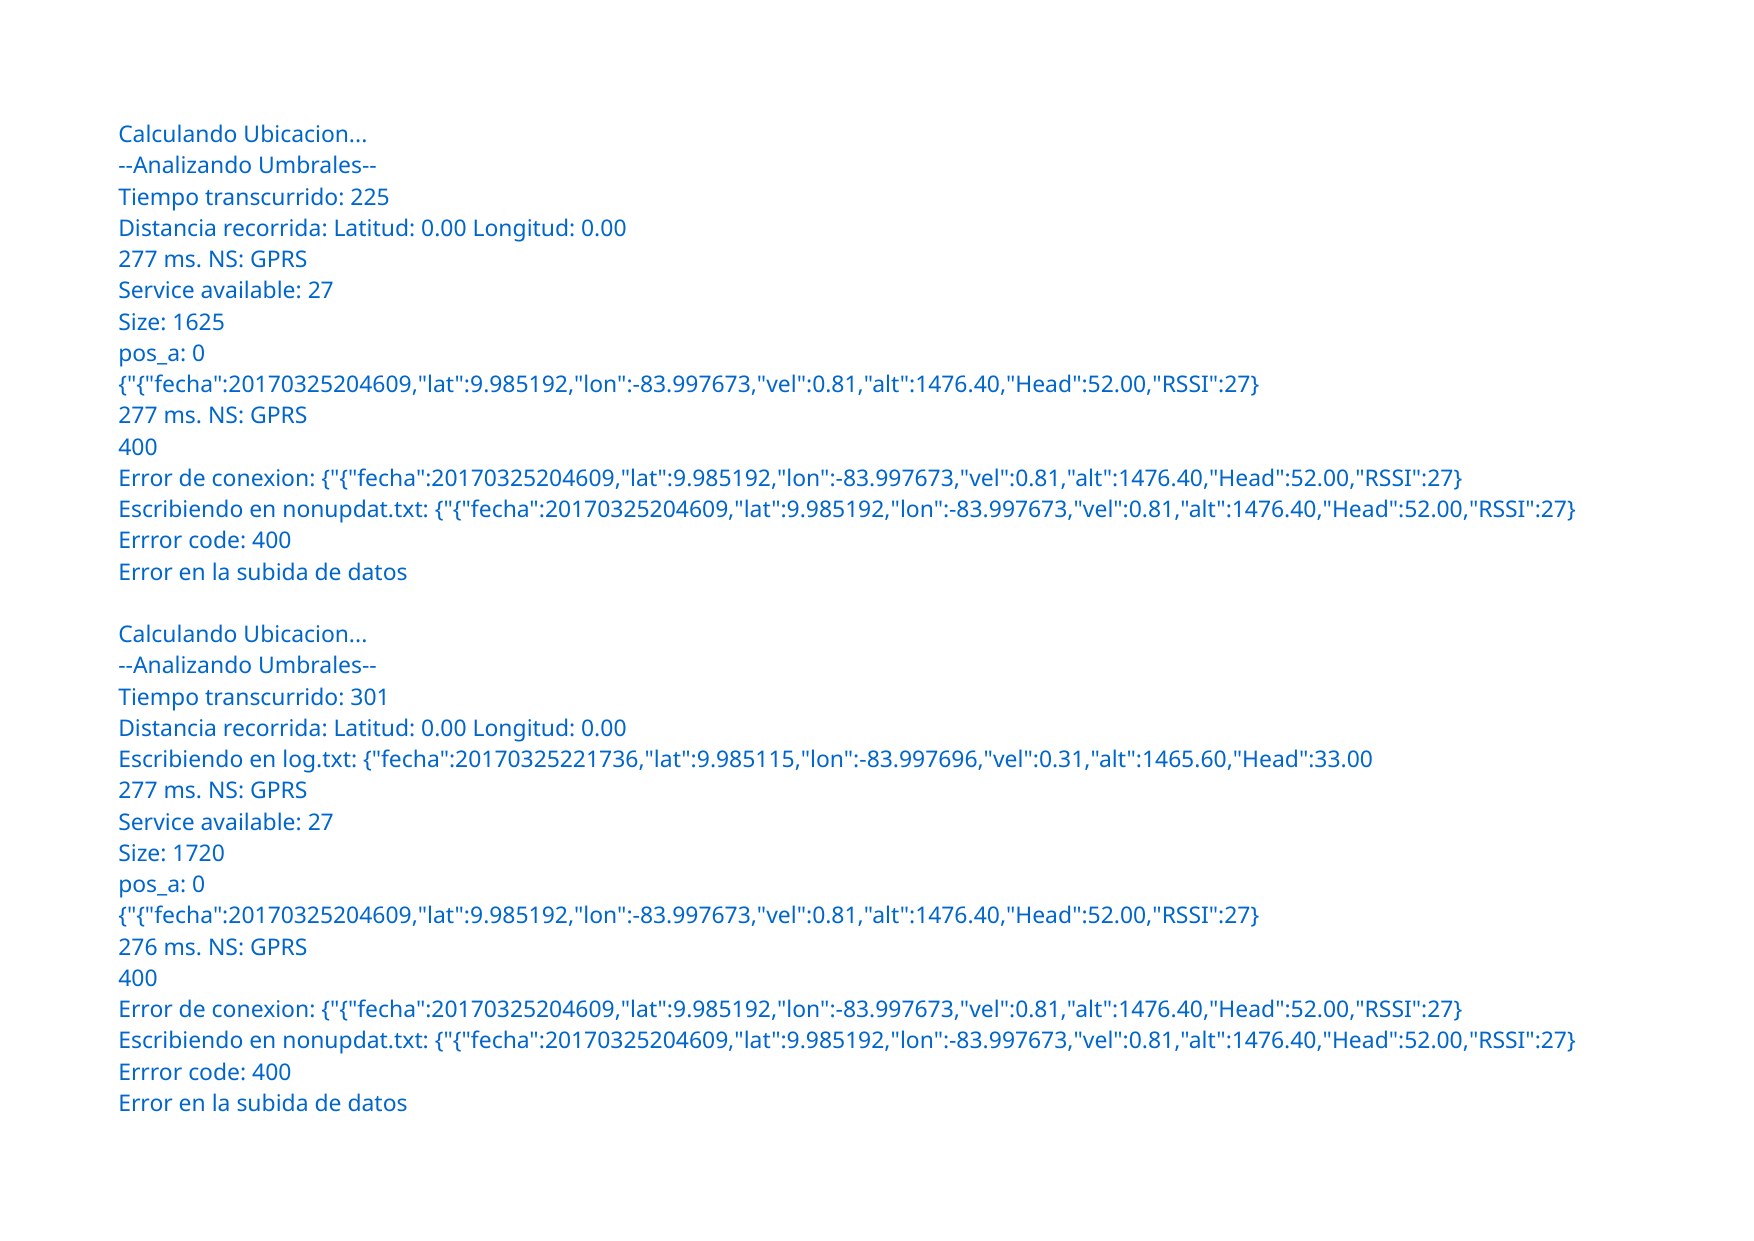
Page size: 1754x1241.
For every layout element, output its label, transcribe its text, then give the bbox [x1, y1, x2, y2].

text 277 ms. NS: GPRS [118, 774, 1635, 806]
text Calculando Ubicacion... [118, 118, 1635, 149]
text Escribiendo en nonupdat.txt: {"{"fecha":20170325204609,"lat":9.985192,"lon":-83.997673,"vel":0.81,"alt":1476.40,"Head":52.00,"RSSI":27} Errror code: 400 [118, 493, 1635, 556]
text --Analizando Umbrales-- [118, 149, 1635, 181]
text Size: 1625 [118, 306, 1635, 337]
text Error en la subida de datos [118, 556, 1635, 587]
text {"{"fecha":20170325204609,"lat":9.985192,"lon":-83.997673,"vel":0.81,"alt":1476.40,"Head":52.00,"RSSI":27} [118, 368, 1635, 399]
text 277 ms. NS: GPRS [118, 399, 1635, 431]
text 277 ms. NS: GPRS [118, 243, 1635, 274]
text Tiempo transcurrido: 301 [118, 681, 1635, 712]
text 400 [118, 431, 1635, 462]
text Error en la subida de datos [118, 1087, 1635, 1118]
text {"{"fecha":20170325204609,"lat":9.985192,"lon":-83.997673,"vel":0.81,"alt":1476.40,"Head":52.00,"RSSI":27} [118, 899, 1635, 931]
text Escribiendo en log.txt: {"fecha":20170325221736,"lat":9.985115,"lon":-83.997696,"vel":0.31,"alt":1465.60,"Head":33.00 [118, 743, 1635, 774]
text Distancia recorrida: Latitud: 0.00 Longitud: 0.00 [118, 712, 1635, 743]
text Calculando Ubicacion... [118, 618, 1635, 649]
text pos_a: 0 [118, 337, 1635, 368]
text Distancia recorrida: Latitud: 0.00 Longitud: 0.00 [118, 212, 1635, 243]
text Error de conexion: {"{"fecha":20170325204609,"lat":9.985192,"lon":-83.997673,"vel":0.81,"alt":1476.40,"Head":52.00,"RSSI":27} [118, 462, 1635, 493]
text pos_a: 0 [118, 868, 1635, 899]
text Size: 1720 [118, 837, 1635, 868]
text 276 ms. NS: GPRS [118, 931, 1635, 962]
text Service available: 27 [118, 274, 1635, 306]
text Service available: 27 [118, 806, 1635, 837]
text 400 [118, 962, 1635, 993]
text Escribiendo en nonupdat.txt: {"{"fecha":20170325204609,"lat":9.985192,"lon":-83.997673,"vel":0.81,"alt":1476.40,"Head":52.00,"RSSI":27} Errror code: 400 [118, 1024, 1635, 1087]
text --Analizando Umbrales-- [118, 649, 1635, 681]
text Tiempo transcurrido: 225 [118, 181, 1635, 212]
text Error de conexion: {"{"fecha":20170325204609,"lat":9.985192,"lon":-83.997673,"vel":0.81,"alt":1476.40,"Head":52.00,"RSSI":27} [118, 993, 1635, 1024]
